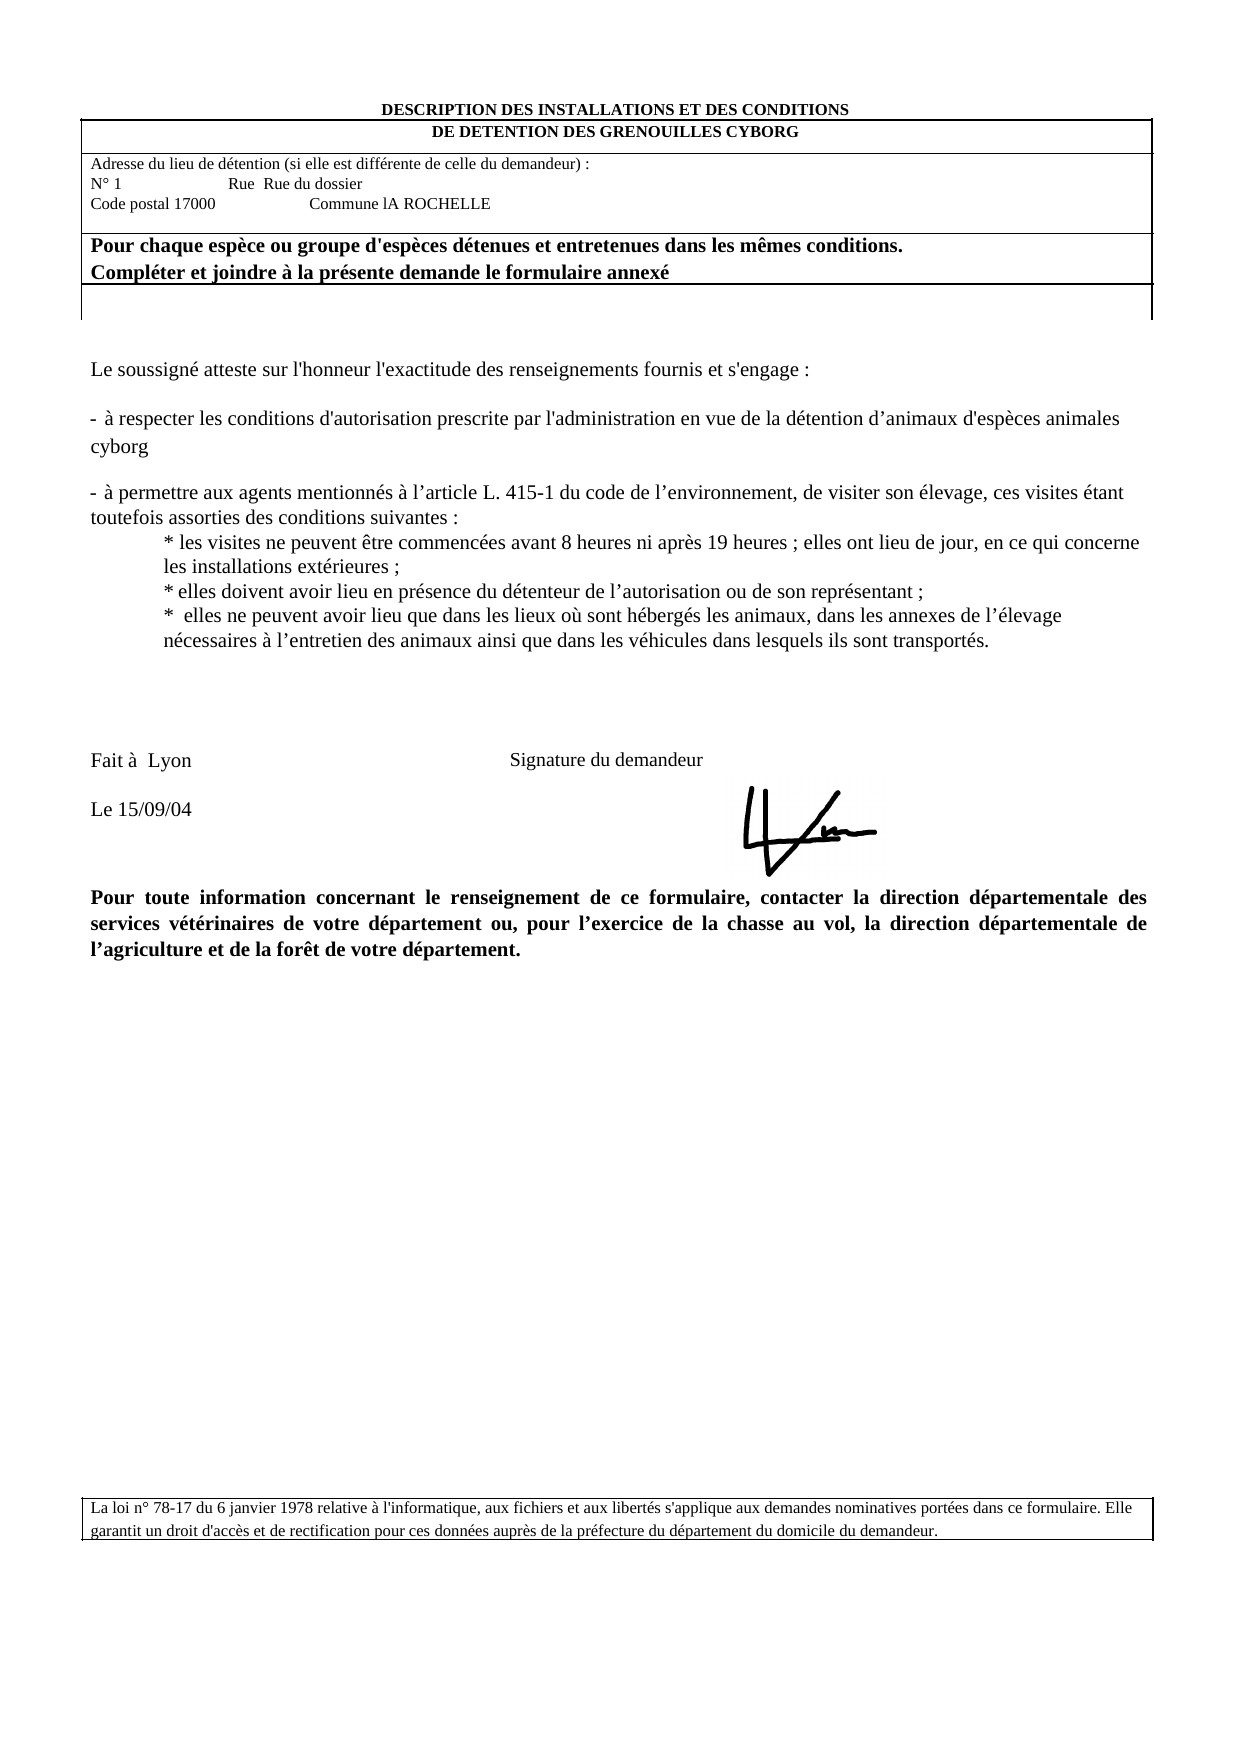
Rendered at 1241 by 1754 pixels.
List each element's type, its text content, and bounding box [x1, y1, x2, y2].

text Le soussigné atteste sur l'honneur l'exactitude des renseignements fournis et s'engage : [90, 357, 1148, 381]
text N° 1 Rue Rue du dossier [90, 174, 1148, 193]
list à respecter les conditions d'autorisation prescrite par l'administration en vue de la détention d’animaux d'espèces animales cyborg [89, 406, 1140, 458]
text Pour chaque espèce ou groupe d'espèces détenues et entretenues dans les mêmes conditions. [90, 234, 1148, 257]
text Le 15/09/04 [90, 797, 725, 821]
list à permettre aux agents mentionnés à l’article L. 415-1 du code de l’environnement, de visiter son élevage, ces visites étant toutefois assorties des conditions suivantes : [89, 479, 1140, 529]
text Code postal 17000 Commune lA ROCHELLE [90, 193, 1148, 213]
text Pour toute information concernant le renseignement de ce formulaire, contacter la direction départementale des services vétérinaires de votre département ou, pour l’exercice de la chasse au vol, la direction départementale de l’agriculture et de la forêt de votre département. [90, 885, 1148, 961]
text DE DETENTION DES GRENOUILLES CYBORG [89, 122, 1141, 141]
list elles ne peuvent avoir lieu que dans les lieux où sont hébergés les animaux, dans les annexes de l’élevage nécessaires à l’entretien des animaux ainsi que dans les véhicules dans lesquels ils sont transportés. [163, 603, 1140, 652]
text [890, 797, 1148, 821]
text La loi n° 78-17 du 6 janvier 1978 relative à l'informatique, aux fichiers et aux libertés s'applique aux demandes nominatives portées dans ce formulaire. Elle garantit un droit d'accès et de rectification pour ces données auprès de la préfecture du département du domicile du demandeur. [90, 1499, 1140, 1539]
text DESCRIPTION DES INSTALLATIONS ET DES CONDITIONS [89, 100, 1141, 119]
text Fait à Lyon [90, 748, 466, 772]
list elles doivent avoir lieu en présence du détenteur de l’autorisation ou de son représentant ; [163, 579, 1148, 603]
list les visites ne peuvent être commencées avant 8 heures ni après 19 heures ; elles ont lieu de jour, en ce qui concerne les installations extérieures ; [163, 530, 1140, 578]
picture [725, 775, 890, 878]
text Compléter et joindre à la présente demande le formulaire annexé [90, 260, 1148, 283]
text Signature du demandeur [509, 748, 1148, 771]
text Adresse du lieu de détention (si elle est différente de celle du demandeur) : [90, 154, 1148, 173]
